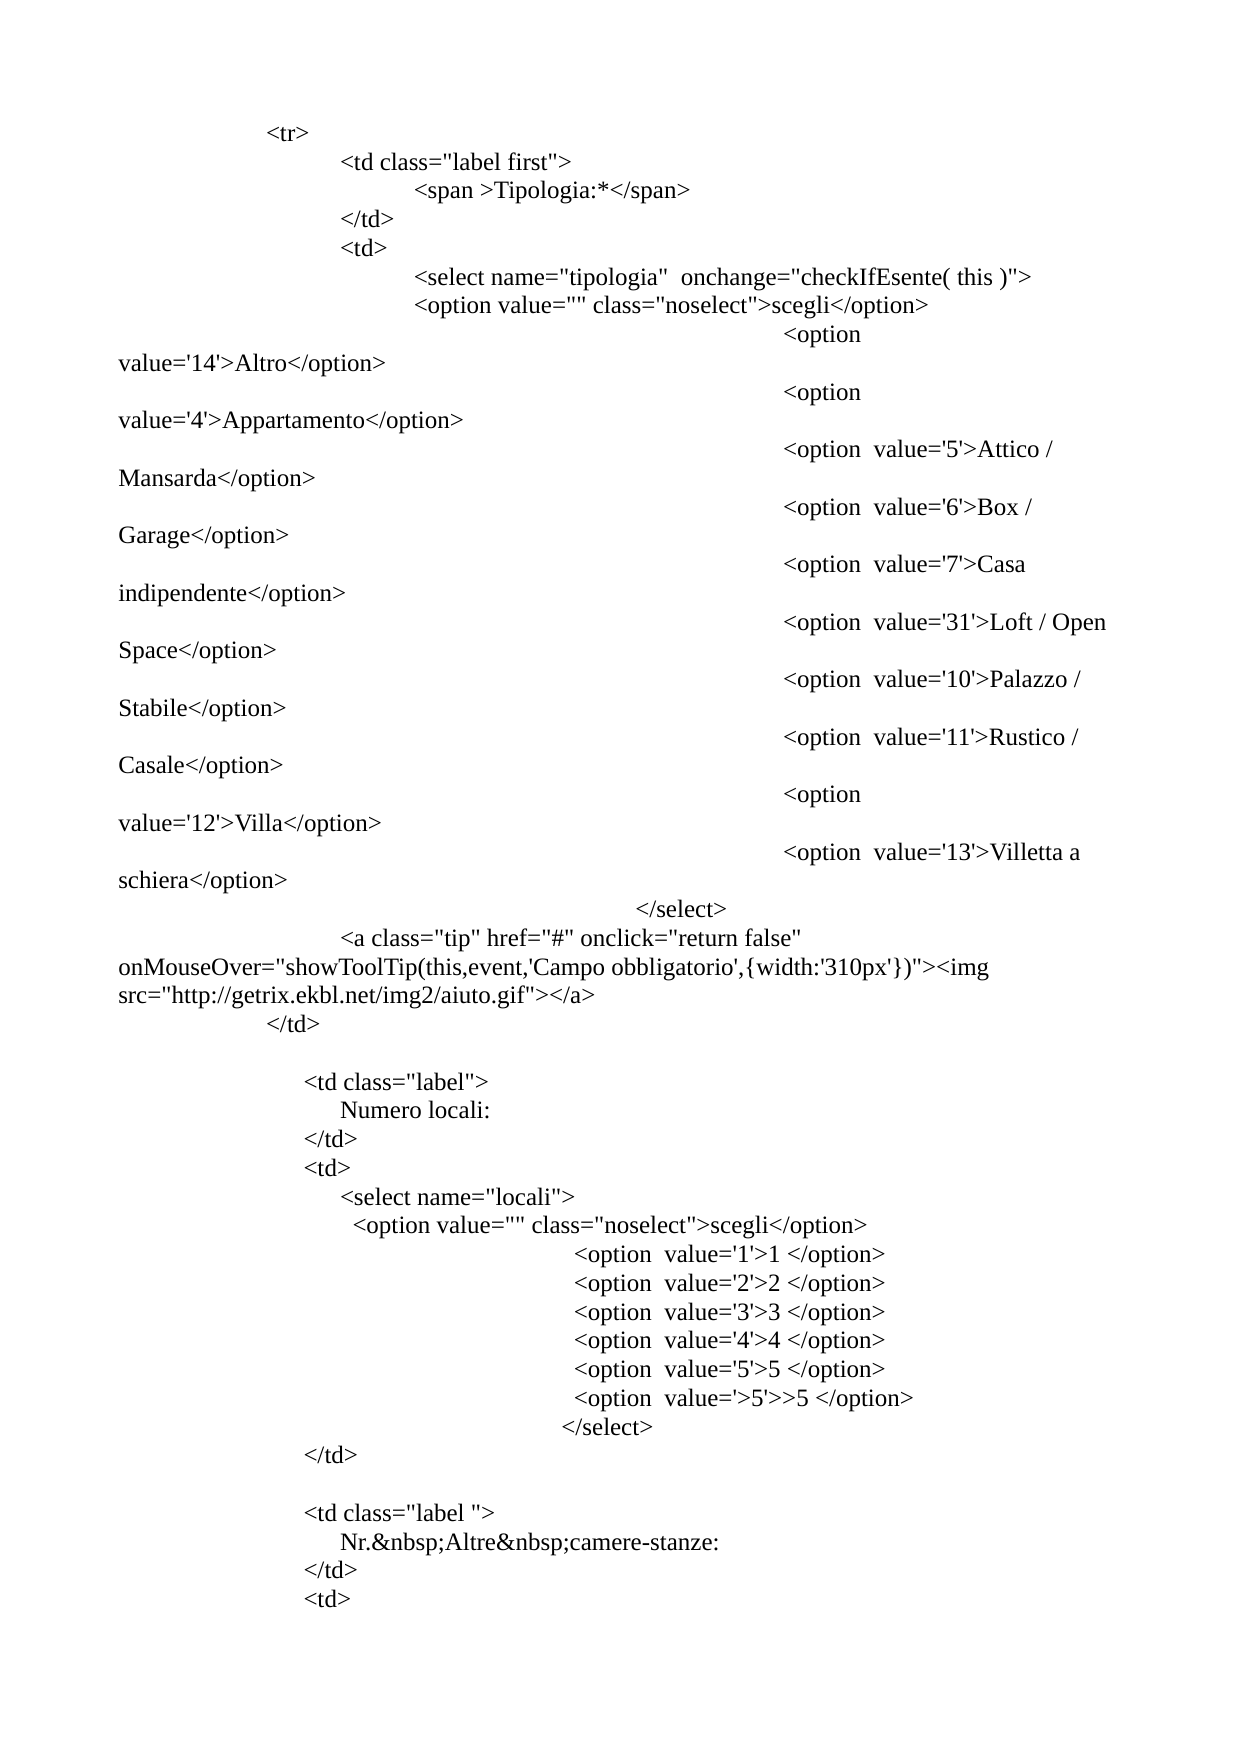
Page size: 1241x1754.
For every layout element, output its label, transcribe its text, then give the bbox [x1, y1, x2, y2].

text <tr> <td class="label first"> <span >Tipologia:*</span> </td> <td> <select name="tipologia" onchange="checkIfEsente( this )"> <option value="" class="noselect">scegli</option> <option value='14'>Altro</option> <option value='4'>Appartamento</option> <option value='5'>Attico / Mansarda</option> <option value='6'>Box / Garage</option> <option value='7'>Casa indipendente</option> <option value='31'>Loft / Open Space</option> <option value='10'>Palazzo / Stabile</option> <option value='11'>Rustico / Casale</option> <option value='12'>Villa</option> <option value='13'>Villetta a schiera</option> </select> <a class="tip" href="#" onclick="return false" onMouseOver="showToolTip(this,event,'Campo obbligatorio',{width:'310px'})"><img src="http://getrix.ekbl.net/img2/aiuto.gif"></a> </td> <td class="label"> Numero locali: </td> <td> <select name="locali"> <option value="" class="noselect">scegli</option> <option value='1'>1 </option> <option value='2'>2 </option> <option value='3'>3 </option> <option value='4'>4 </option> <option value='5'>5 </option> <option value='>5'>>5 </option> </select> </td> <td class="label "> Nr.&nbsp;Altre&nbsp;camere-stanze: </td> <td> [118, 118, 1122, 1613]
